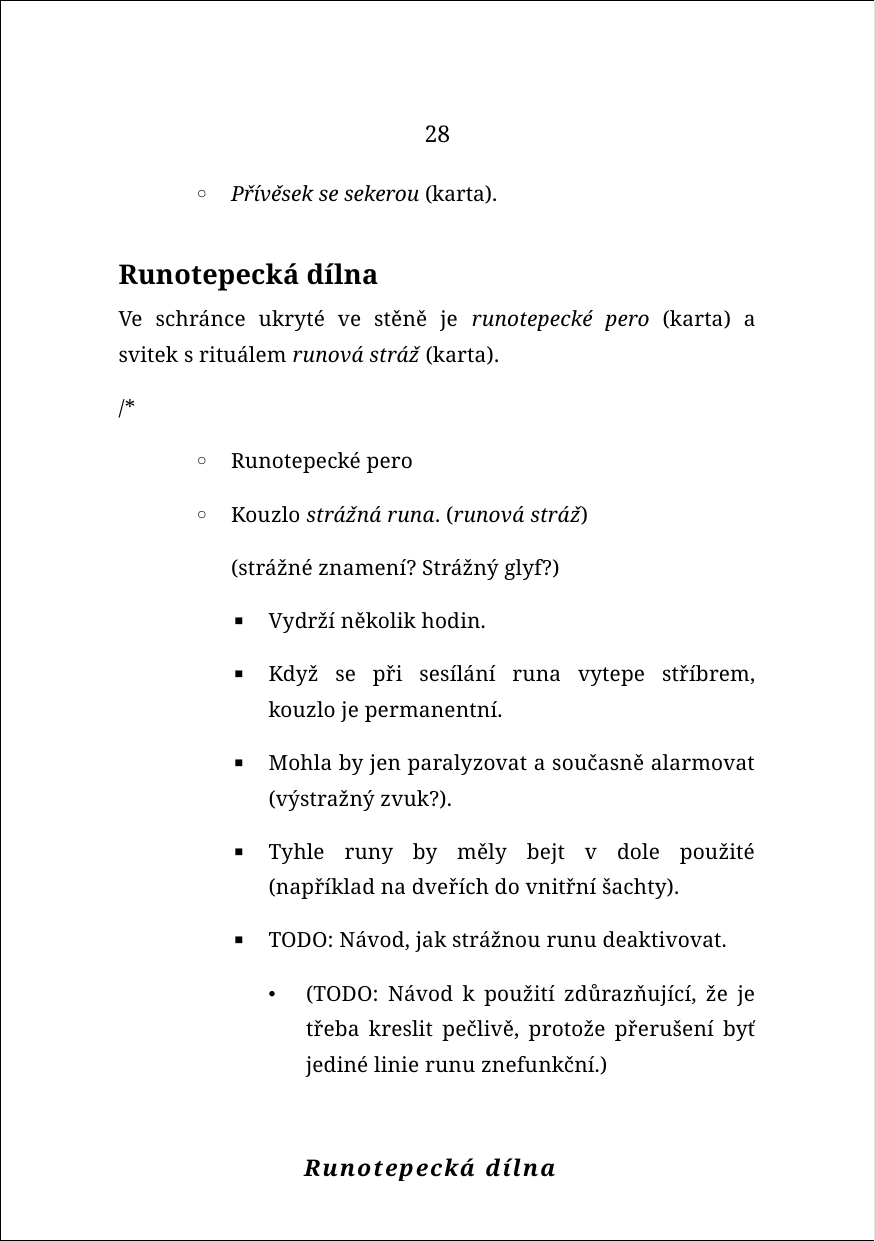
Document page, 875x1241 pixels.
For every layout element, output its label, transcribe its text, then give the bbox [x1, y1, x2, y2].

list (TODO: Návod k použití zdůrazňující, že je třeba kreslit pečlivě, protože přerušení byť jediné linie runu znefunkční.) [268, 979, 756, 1078]
list TODO: Návod, jak strážnou runu deaktivovat. [231, 926, 756, 954]
list Kouzlo strážná runa. (runová stráž) [193, 500, 756, 528]
list Když se při sesílání runa vytepe stříbrem, kouzlo je permanentní. [231, 659, 756, 723]
list Runotepecké pero [193, 446, 756, 475]
text /* [118, 393, 756, 422]
list Vydrží několik hodin. [231, 606, 756, 634]
text Ve schránce ukryté ve stěně je runotepecké pero (karta) a svitek s rituálem runová stráž (karta). [118, 304, 756, 368]
list (strážné znamení? Strážný glyf?) [193, 553, 756, 581]
list Přívěsek se sekerou (karta). [193, 179, 756, 207]
list Mohla by jen paralyzovat a současně alarmovat (výstražný zvuk?). [231, 748, 756, 812]
list Tyhle runy by měly bejt v dole použité (například na dveřích do vnitřní šachty). [231, 837, 756, 901]
subtitle Runotepecká dílna [118, 256, 756, 293]
